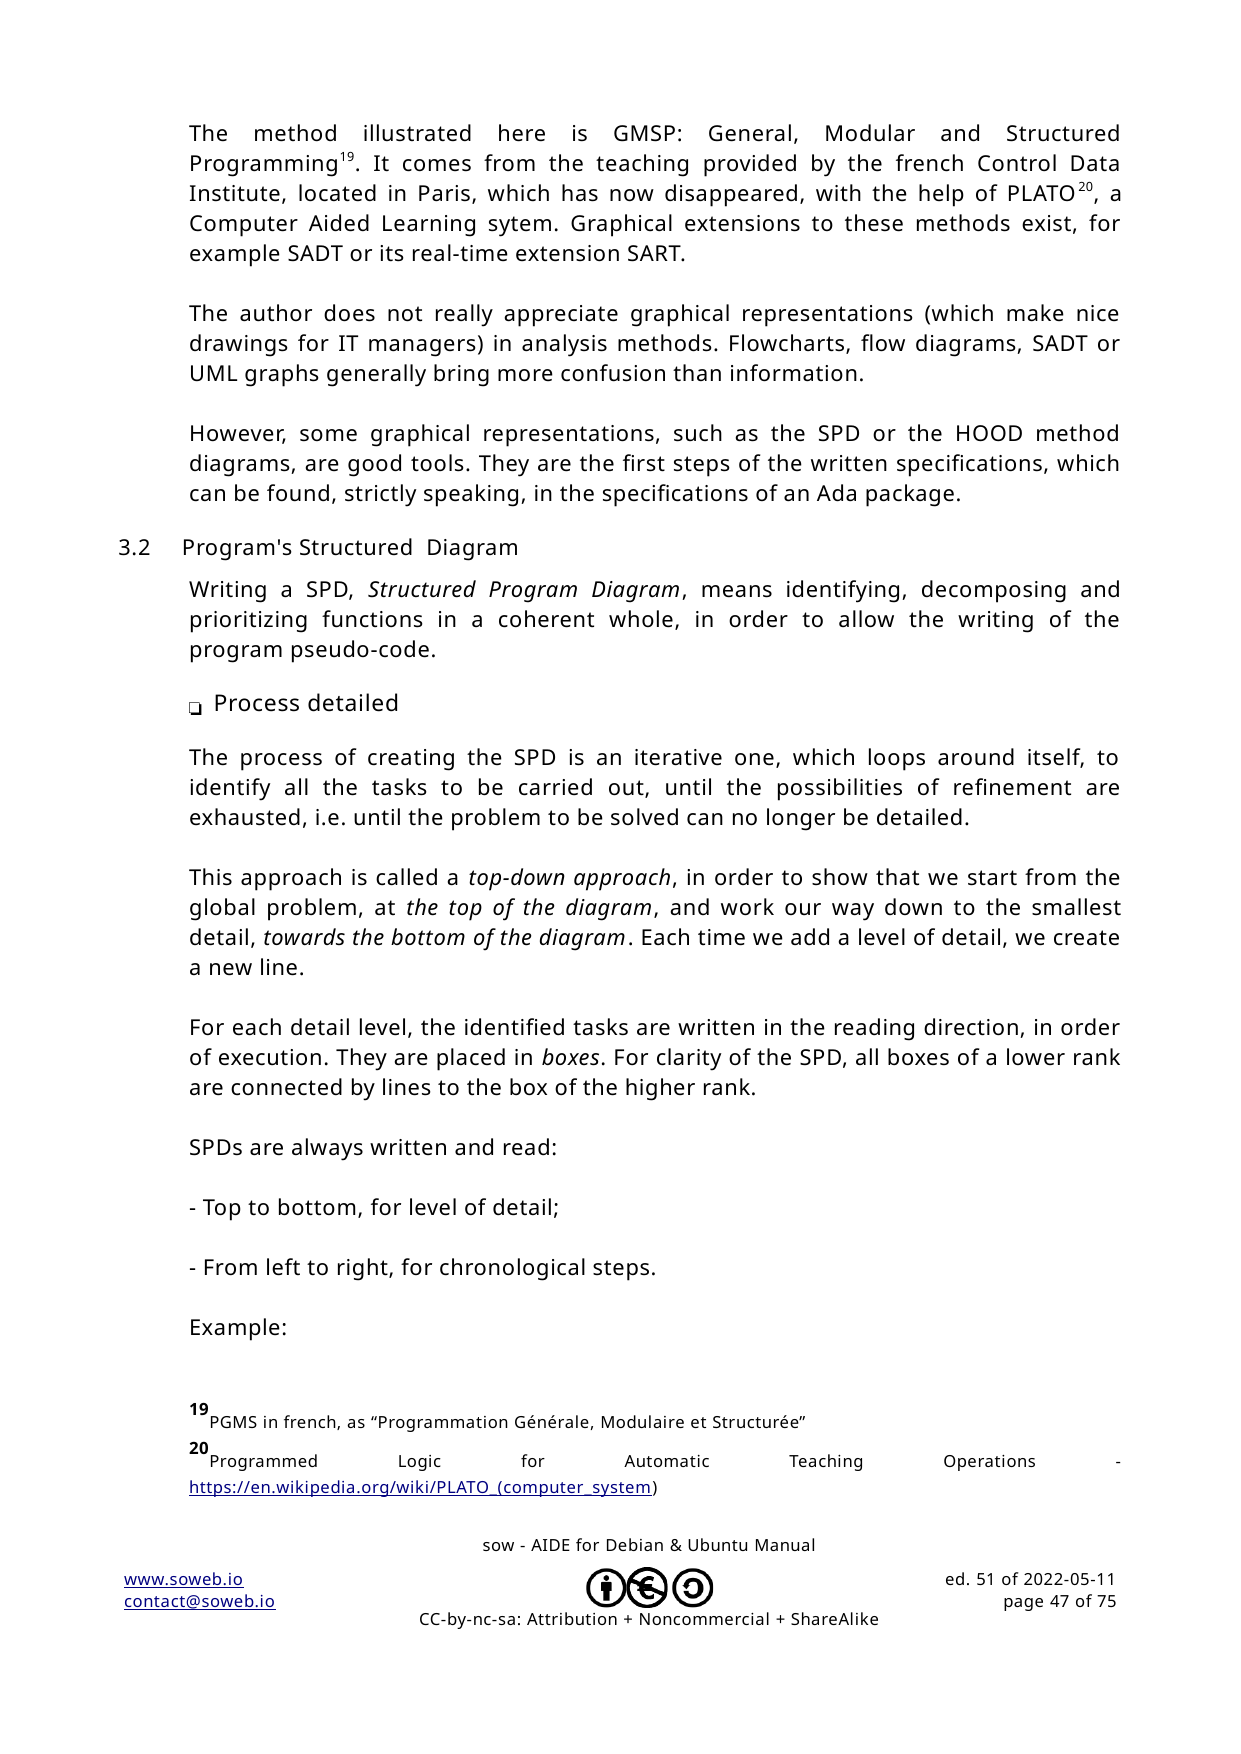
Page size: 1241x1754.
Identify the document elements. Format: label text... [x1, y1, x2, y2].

text For each detail level, the identified tasks are written in the reading direction, in order of execution. They are placed in boxes. For clarity of the SPD, all boxes of a lower rank are connected by lines to the box of the higher rank. [189, 1011, 1122, 1101]
subtitle Process detailed [189, 687, 1122, 730]
text Example: [189, 1311, 1122, 1341]
text Writing a SPD, Structured Program Diagram, means identifying, decomposing and prioritizing functions in a coherent whole, in order to allow the writing of the program pseudo-code. [189, 573, 1122, 663]
text The method illustrated here is GMSP: General, Modular and Structured Programming. It comes from the teaching provided by the french Control Data Institute, located in Paris, which has now disappeared, with the help of PLATO, a Computer Aided Learning sytem. Graphical extensions to these methods exist, for example SADT or its real-time extension SART. [189, 118, 1122, 268]
picture [672, 1567, 714, 1608]
subtitle Program's Structured Diagram [118, 532, 1122, 562]
text SPDs are always written and read: [189, 1131, 1122, 1161]
text The author does not really appreciate graphical representations (which make nice drawings for IT managers) in analysis methods. Flowcharts, flow diagrams, SADT or UML graphs generally bring more confusion than information. [189, 298, 1122, 388]
text This approach is called a top-down approach, in order to show that we start from the global problem, at the top of the diagram, and work our way down to the smallest detail, towards the bottom of the diagram. Each time we add a level of detail, we create a new line. [189, 861, 1122, 981]
text - Top to bottom, for level of detail; [189, 1191, 1122, 1221]
picture [585, 1567, 668, 1608]
text However, some graphical representations, such as the SPD or the HOOD method diagrams, are good tools. They are the first steps of the written specifications, which can be found, strictly speaking, in the specifications of an Ada package. [189, 418, 1122, 508]
text PGMS in french, as “Programmation Générale, Modulaire et Structurée” [189, 1397, 1122, 1437]
text - From left to right, for chronological steps. [189, 1251, 1122, 1281]
text The process of creating the SPD is an iterative one, which loops around itself, to identify all the tasks to be carried out, until the possibilities of refinement are exhausted, i.e. until the problem to be solved can no longer be detailed. [189, 741, 1122, 831]
text Programmed Logic for Automatic Teaching Operations - https://en.wikipedia.org/wiki/PLATO_(computer_system) [189, 1437, 1122, 1499]
